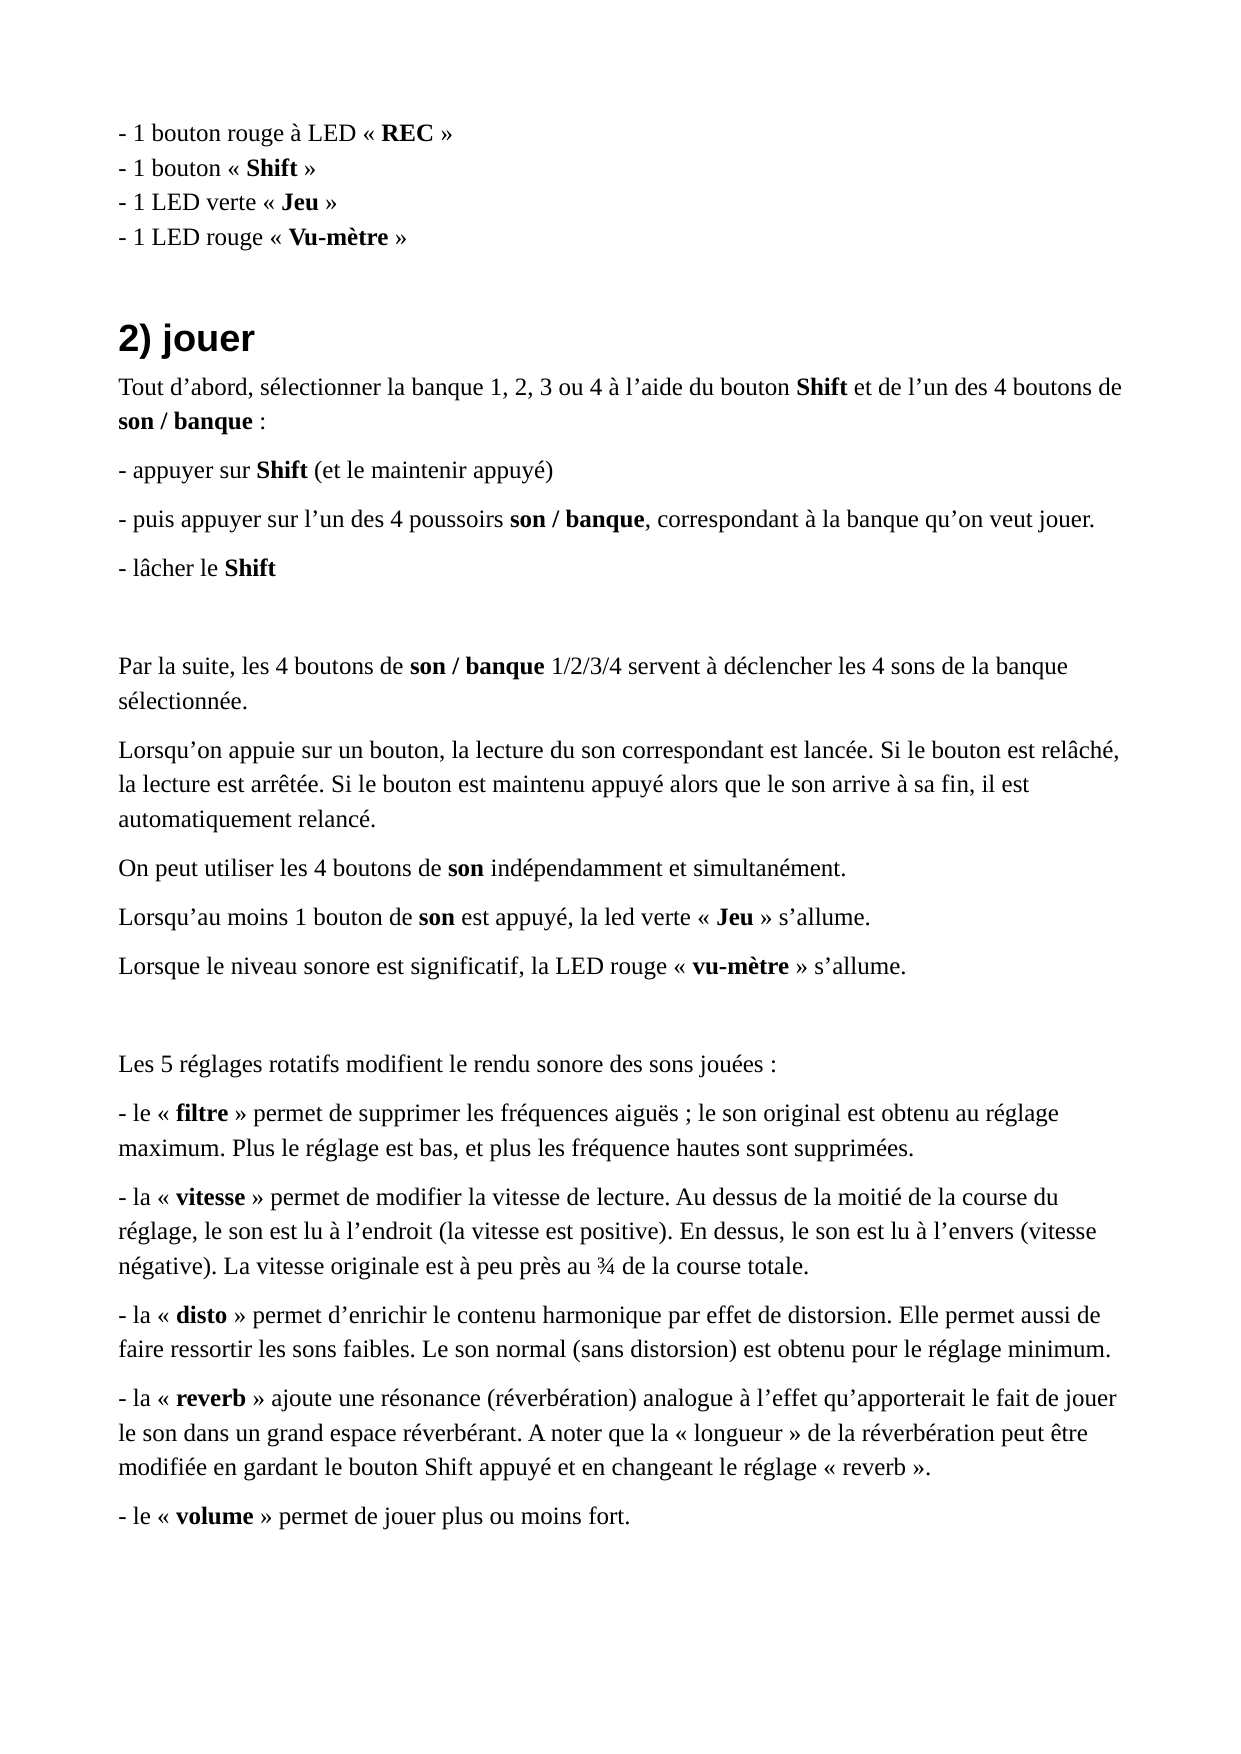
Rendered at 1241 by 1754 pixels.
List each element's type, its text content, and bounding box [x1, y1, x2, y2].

text Par la suite, les 4 boutons de son / banque 1/2/3/4 servent à déclencher les 4 sons de la banque sélectionnée. [118, 651, 1122, 715]
text - 1 LED rouge « Vu-mètre » [118, 222, 1122, 250]
text Lorsqu’on appuie sur un bouton, la lecture du son correspondant est lancée. Si le bouton est relâché, la lecture est arrêtée. Si le bouton est maintenu appuyé alors que le son arrive à sa fin, il est automatiquement relancé. [118, 735, 1122, 833]
text Lorsque le niveau sonore est significatif, la LED rouge « vu-mètre » s’allume. [118, 951, 1122, 980]
text - 1 bouton rouge à LED « REC » [118, 118, 1122, 147]
text - le « volume » permet de jouer plus ou moins fort. [118, 1501, 1122, 1530]
text - 1 LED verte « Jeu » [118, 187, 1122, 216]
text - le « filtre » permet de supprimer les fréquences aiguës ; le son original est obtenu au réglage maximum. Plus le réglage est bas, et plus les fréquence hautes sont supprimées. [118, 1098, 1122, 1162]
text Les 5 réglages rotatifs modifient le rendu sonore des sons jouées : [118, 1049, 1122, 1078]
text - lâcher le Shift [118, 553, 1122, 582]
text - la « reverb » ajoute une résonance (réverbération) analogue à l’effet qu’apporterait le fait de jouer le son dans un grand espace réverbérant. A noter que la « longueur » de la réverbération peut être modifiée en gardant le bouton Shift appuyé et en changeant le réglage « reverb ». [118, 1383, 1122, 1481]
text - la « disto » permet d’enrichir le contenu harmonique par effet de distorsion. Elle permet aussi de faire ressortir les sons faibles. Le son normal (sans distorsion) est obtenu pour le réglage minimum. [118, 1300, 1122, 1363]
text Tout d’abord, sélectionner la banque 1, 2, 3 ou 4 à l’aide du bouton Shift et de l’un des 4 boutons de son / banque : [118, 372, 1122, 435]
text - la « vitesse » permet de modifier la vitesse de lecture. Au dessus de la moitié de la course du réglage, le son est lu à l’endroit (la vitesse est positive). En dessus, le son est lu à l’envers (vitesse négative). La vitesse originale est à peu près au ¾ de la course totale. [118, 1182, 1122, 1279]
text Lorsqu’au moins 1 bouton de son est appuyé, la led verte « Jeu » s’allume. [118, 902, 1122, 931]
text - appuyer sur Shift (et le maintenir appuyé) [118, 455, 1122, 484]
subtitle 2) jouer [118, 316, 1122, 359]
text - 1 bouton « Shift » [118, 153, 1122, 181]
text On peut utiliser les 4 boutons de son indépendamment et simultanément. [118, 853, 1122, 882]
text - puis appuyer sur l’un des 4 poussoirs son / banque, correspondant à la banque qu’on veut jouer. [118, 504, 1122, 533]
